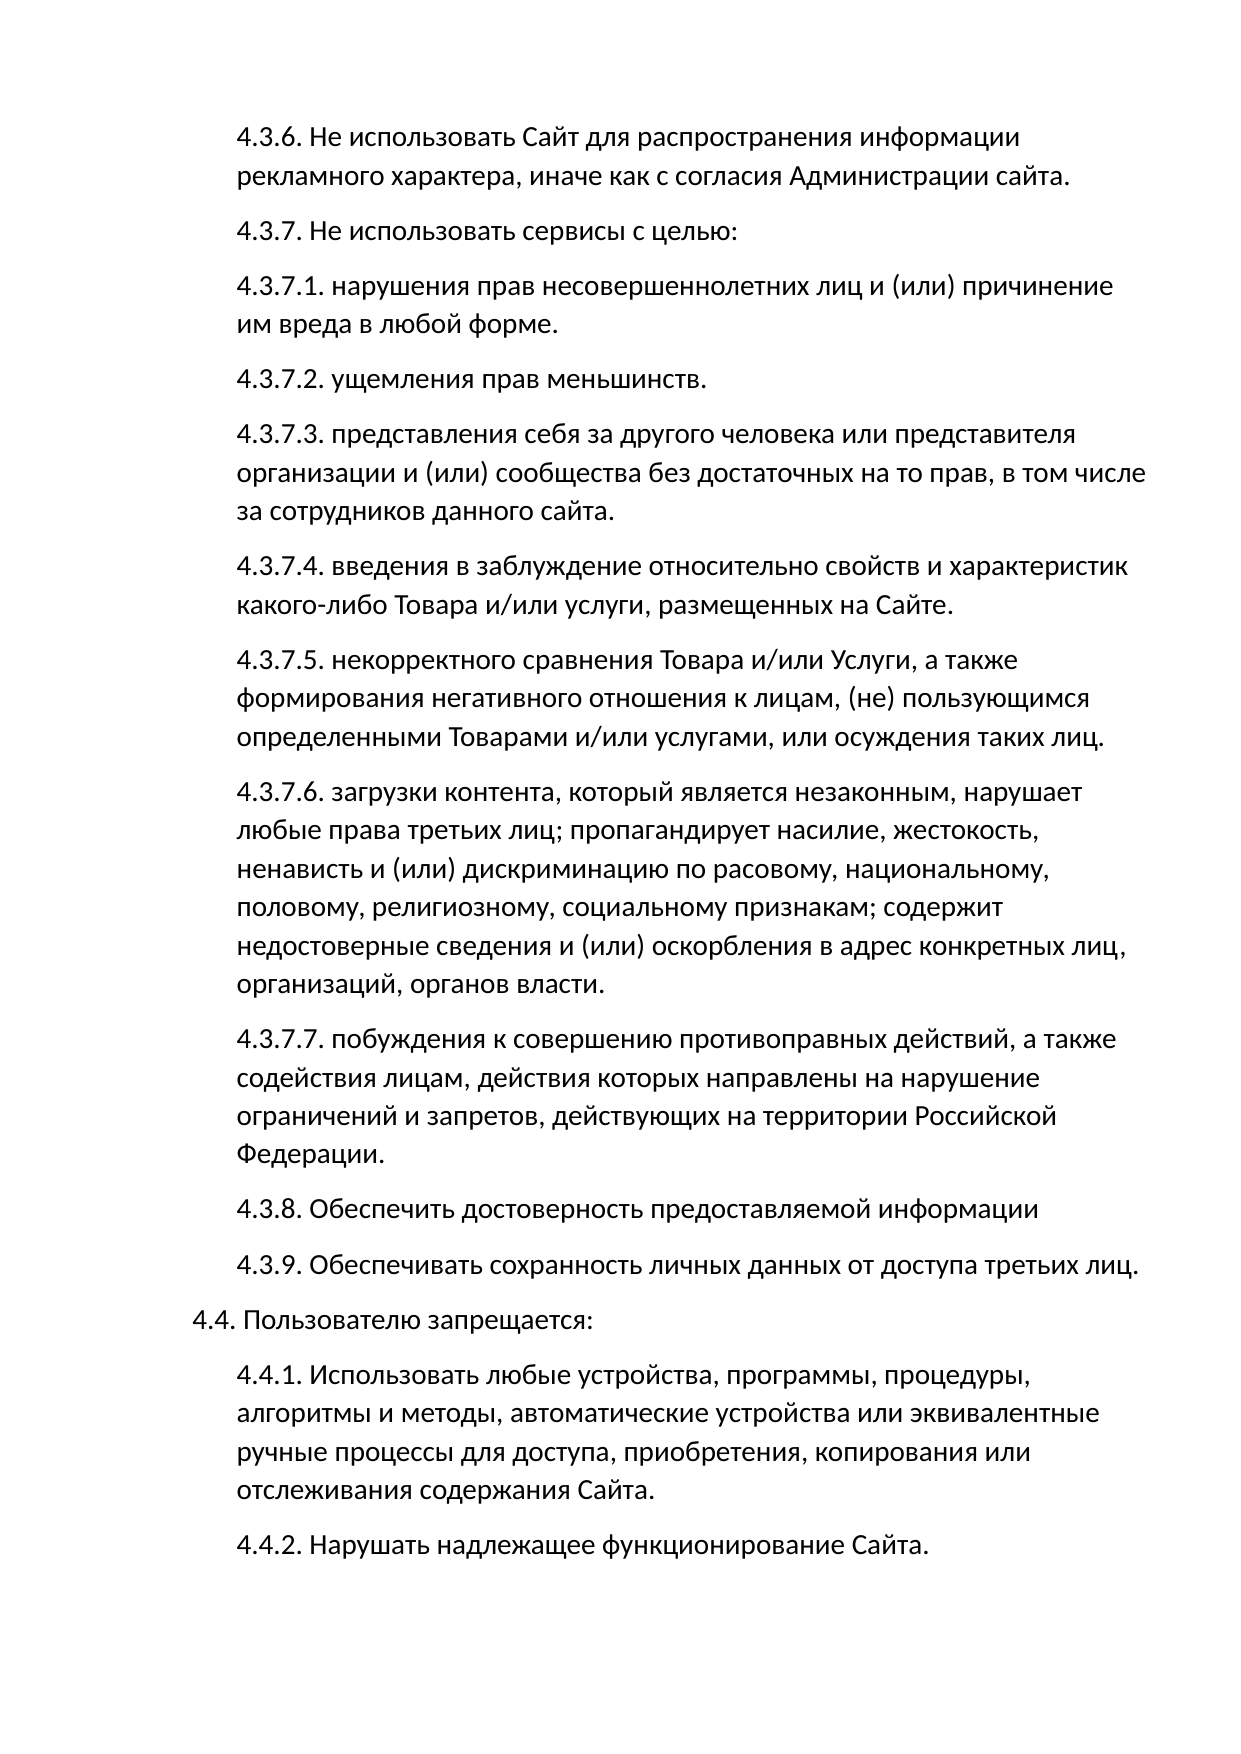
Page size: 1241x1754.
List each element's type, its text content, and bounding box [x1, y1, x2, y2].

text 4.3.7.5. некорректного сравнения Товара и/или Услуги, а также формирования негативного отношения к лицам, (не) пользующимся определенными Товарами и/или услугами, или осуждения таких лиц. [236, 641, 1152, 753]
text 4.3.8. Обеспечить достоверность предоставляемой информации [236, 1191, 1152, 1226]
text 4.3.7.1. нарушения прав несовершеннолетних лиц и (или) причинение им вреда в любой форме. [236, 267, 1152, 341]
text 4.3.7.4. введения в заблуждение относительно свойств и характеристик какого-либо Товара и/или услуги, размещенных на Сайте. [236, 547, 1152, 621]
text 4.4.1. Использовать любые устройства, программы, процедуры, алгоритмы и методы, автоматические устройства или эквивалентные ручные процессы для доступа, приобретения, копирования или отслеживания содержания Сайта. [236, 1356, 1152, 1507]
text 4.3.7. Не использовать сервисы с целью: [236, 212, 1152, 247]
text 4.4. Пользователю запрещается: [192, 1301, 1152, 1336]
text 4.4.2. Нарушать надлежащее функционирование Сайта. [236, 1526, 1152, 1562]
text 4.3.9. Обеспечивать сохранность личных данных от доступа третьих лиц. [236, 1246, 1152, 1281]
text 4.3.7.2. ущемления прав меньшинств. [236, 360, 1152, 396]
text 4.3.7.7. побуждения к совершению противоправных действий, а также содействия лицам, действия которых направлены на нарушение ограничений и запретов, действующих на территории Российской Федерации. [236, 1020, 1152, 1171]
text 4.3.6. Не использовать Сайт для распространения информации рекламного характера, иначе как с согласия Администрации сайта. [236, 118, 1152, 192]
text 4.3.7.3. представления себя за другого человека или представителя организации и (или) сообщества без достаточных на то прав, в том числе за сотрудников данного сайта. [236, 415, 1152, 528]
text 4.3.7.6. загрузки контента, который является незаконным, нарушает любые права третьих лиц; пропагандирует насилие, жестокость, ненависть и (или) дискриминацию по расовому, национальному, половому, религиозному, социальному признакам; содержит недостоверные сведения и (или) оскорбления в адрес конкретных лиц, организаций, органов власти. [236, 773, 1152, 1001]
